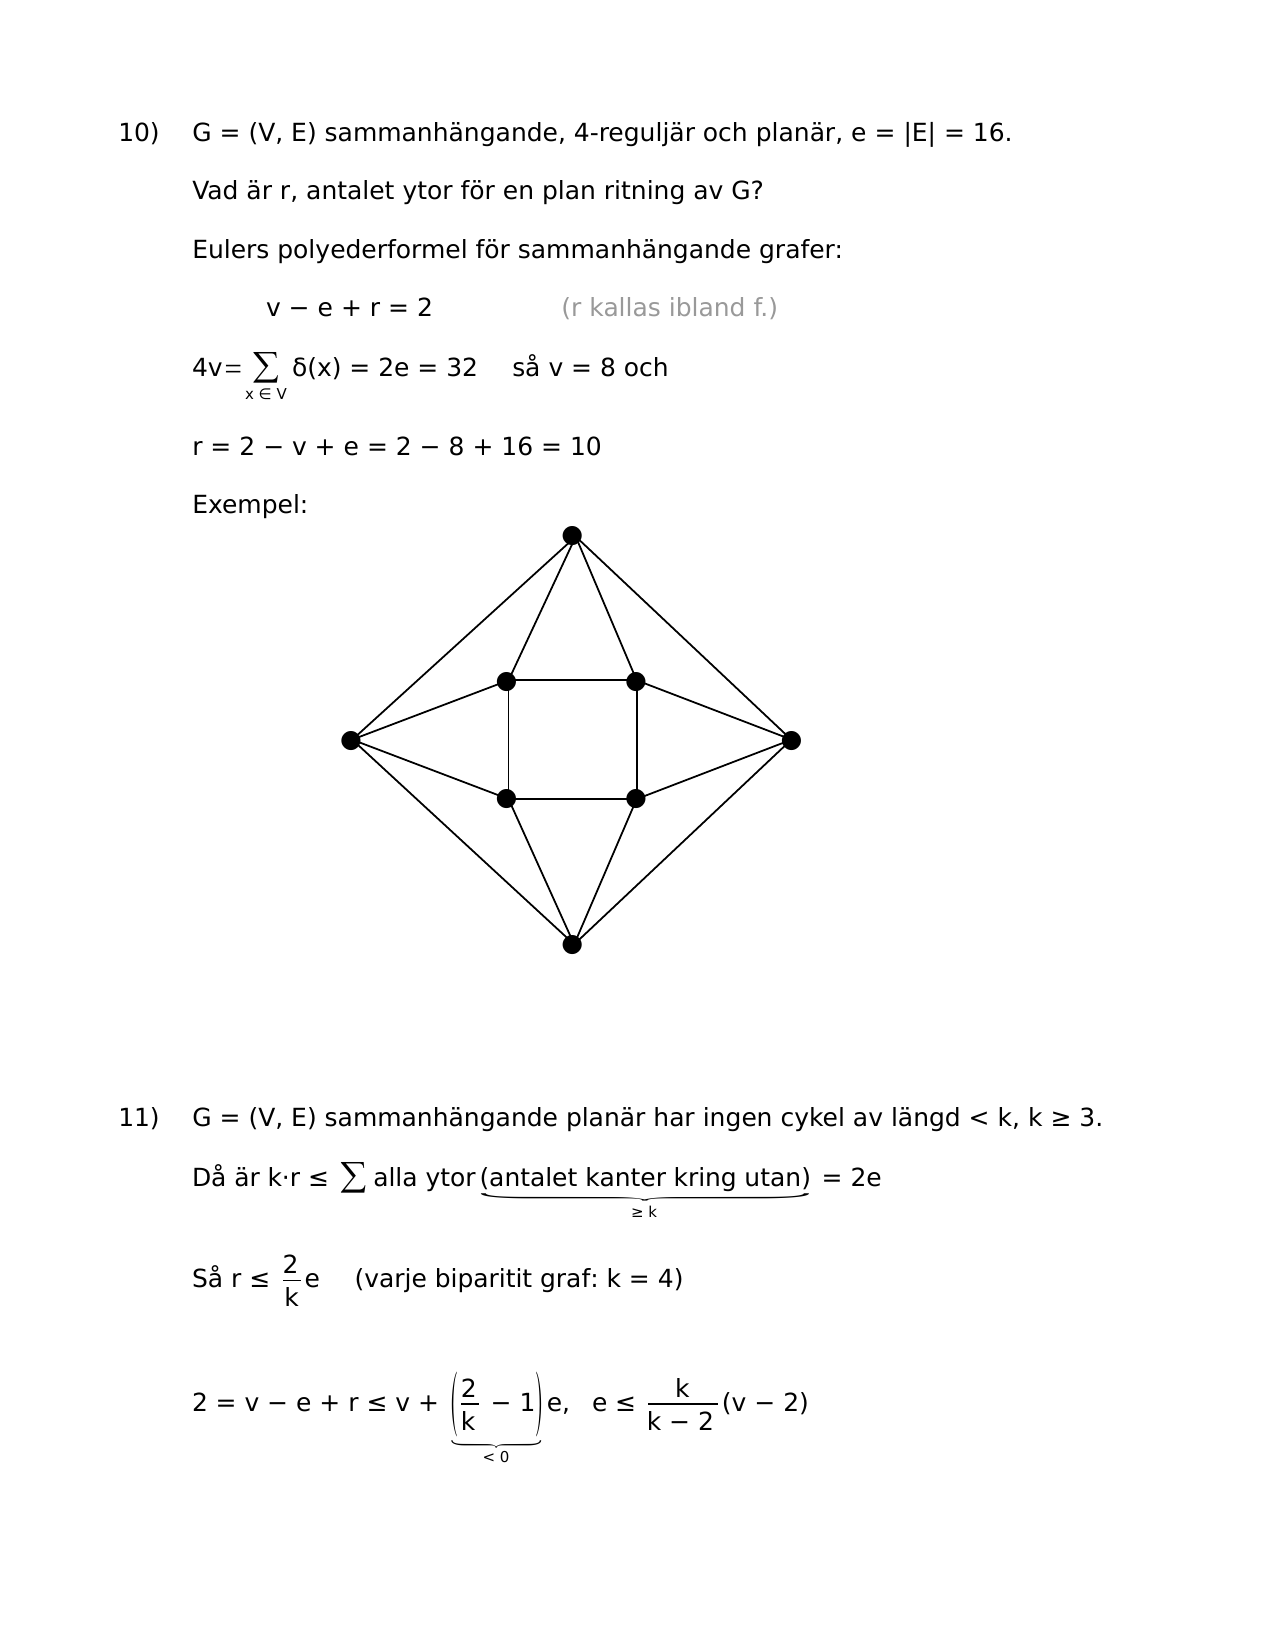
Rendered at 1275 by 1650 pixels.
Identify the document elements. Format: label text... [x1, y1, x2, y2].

text ● ● [762, 745, 783, 753]
text v − e + r = 2 (r kallas ibland f.) [118, 293, 1157, 322]
text ● ● [513, 666, 632, 679]
text Exempel: [118, 491, 1157, 520]
text Vad är r, antalet ytor för en plan ritning av G? [118, 176, 1157, 206]
text 10) G = (V, E) sammanhängande, 4-reguljär och planär, e = |E| = 16. [118, 118, 1157, 147]
text r = 2 − v + e = 2 − 8 + 16 = 10 [118, 432, 1157, 461]
text ● ● [716, 666, 1157, 695]
text ● ● [633, 782, 744, 811]
text ● [118, 928, 1157, 957]
text ● ● [475, 686, 508, 695]
text ● [118, 520, 1157, 549]
text ● ● [360, 724, 388, 735]
text ● ● [118, 782, 427, 811]
text ● ● [632, 666, 741, 695]
text ● ● [509, 782, 636, 798]
text ● ● [778, 724, 1157, 753]
text ● ● [118, 666, 430, 695]
text ● ● [638, 782, 676, 794]
text ● ● [401, 782, 512, 811]
text ● ● [360, 744, 382, 753]
text ● ● [756, 724, 784, 735]
text 11) G = (V, E) sammanhängande planär har ingen cykel av längd < k, k ≥ 3. [118, 1103, 1157, 1132]
text ● ● [118, 724, 367, 753]
text ● ● [719, 782, 1157, 811]
text ● ● [638, 724, 782, 753]
text ● ● [509, 724, 636, 753]
text ● ● [469, 782, 508, 793]
text ● ● [638, 685, 669, 695]
text ● ● [404, 666, 513, 695]
text Eulers polyederformel för sammanhängande grafer: [118, 235, 1157, 264]
text ● ● [513, 800, 631, 811]
text ● ● [360, 724, 508, 753]
text ● ● [509, 681, 636, 695]
